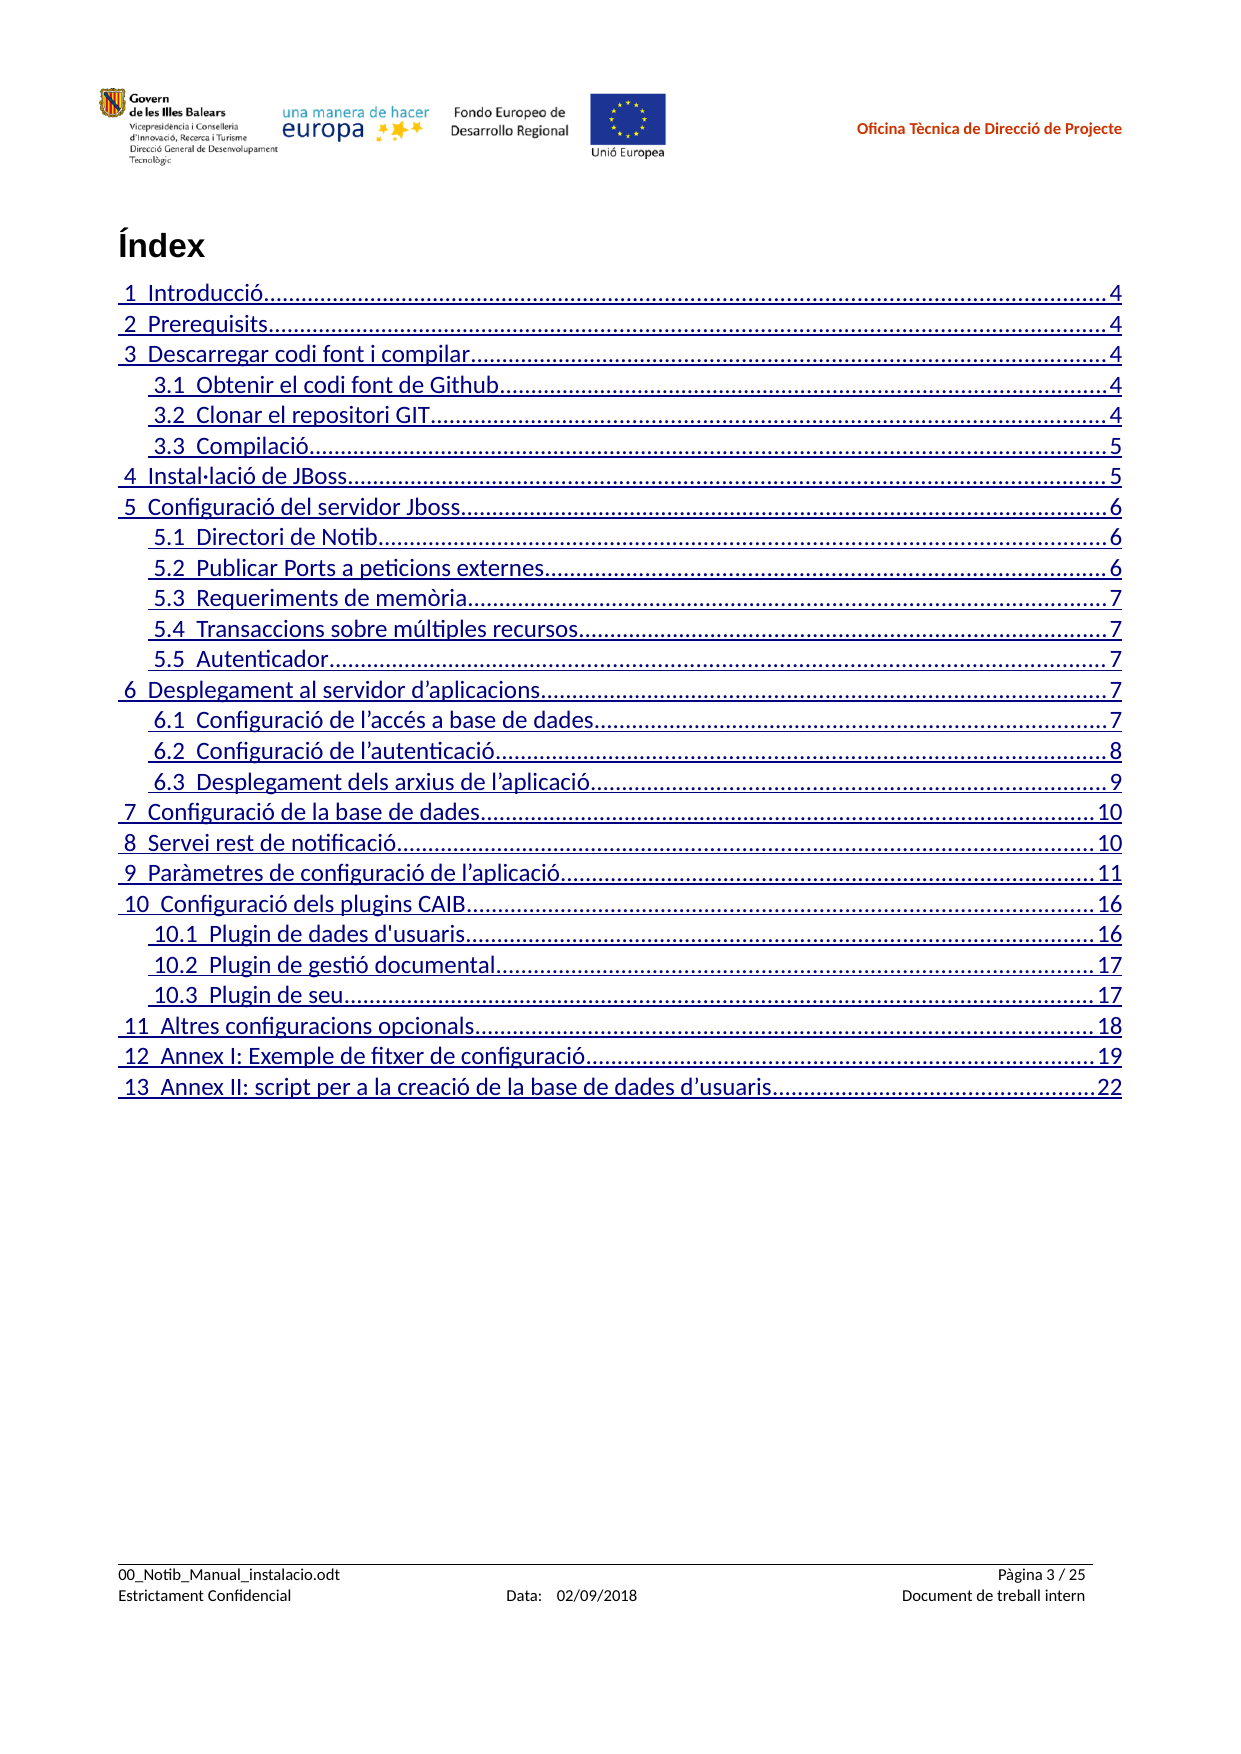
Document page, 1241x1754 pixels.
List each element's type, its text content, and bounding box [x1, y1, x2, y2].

text 8 Servei rest de notificació 10 [118, 827, 1122, 853]
text 3 Descarregar codi font i compilar 4 [118, 338, 1122, 364]
text 2 Prerequisits 4 [118, 308, 1122, 334]
text 13 Annex II: script per a la creació de la base de dades d’usuaris 22 [118, 1071, 1122, 1097]
text 3.1 Obtenir el codi font de Github 4 [148, 369, 1122, 395]
subtitle Índex [118, 226, 1122, 265]
text 10.1 Plugin de dades d'usuaris 16 [148, 918, 1122, 944]
text 10.3 Plugin de seu 17 [148, 979, 1122, 1005]
text 6.1 Configuració de l’accés a base de dades 7 [148, 705, 1122, 731]
text 4 Instal·lació de JBoss 5 [118, 461, 1122, 486]
text 9 Paràmetres de configuració de l’aplicació 11 [118, 857, 1122, 883]
text 3.3 Compilació 5 [148, 430, 1122, 456]
text 10 Configuració dels plugins CAIB 16 [118, 888, 1122, 914]
text 5.5 Autenticador 7 [148, 644, 1122, 670]
text 5.1 Directori de Notib 6 [148, 522, 1122, 548]
text 6.2 Configuració de l’autenticació 8 [148, 735, 1122, 761]
text 3.2 Clonar el repositori GIT 4 [148, 399, 1122, 425]
text 11 Altres configuracions opcionals 18 [118, 1010, 1122, 1036]
text 5.2 Publicar Ports a peticions externes 6 [148, 552, 1122, 578]
text 5 Configuració del servidor Jboss 6 [118, 491, 1122, 517]
text 7 Configuració de la base de dades 10 [118, 796, 1122, 822]
text 6.3 Desplegament dels arxius de l’aplicació 9 [148, 766, 1122, 792]
text 5.4 Transaccions sobre múltiples recursos 7 [148, 613, 1122, 639]
text 6 Desplegament al servidor d’aplicacions 7 [118, 674, 1122, 700]
text 1 Introducció 4 [118, 277, 1122, 303]
text 5.3 Requeriments de memòria 7 [148, 583, 1122, 609]
picture [99, 87, 668, 166]
text 12 Annex I: Exemple de fitxer de configuració 19 [118, 1040, 1122, 1066]
text 10.2 Plugin de gestió documental 17 [148, 949, 1122, 975]
